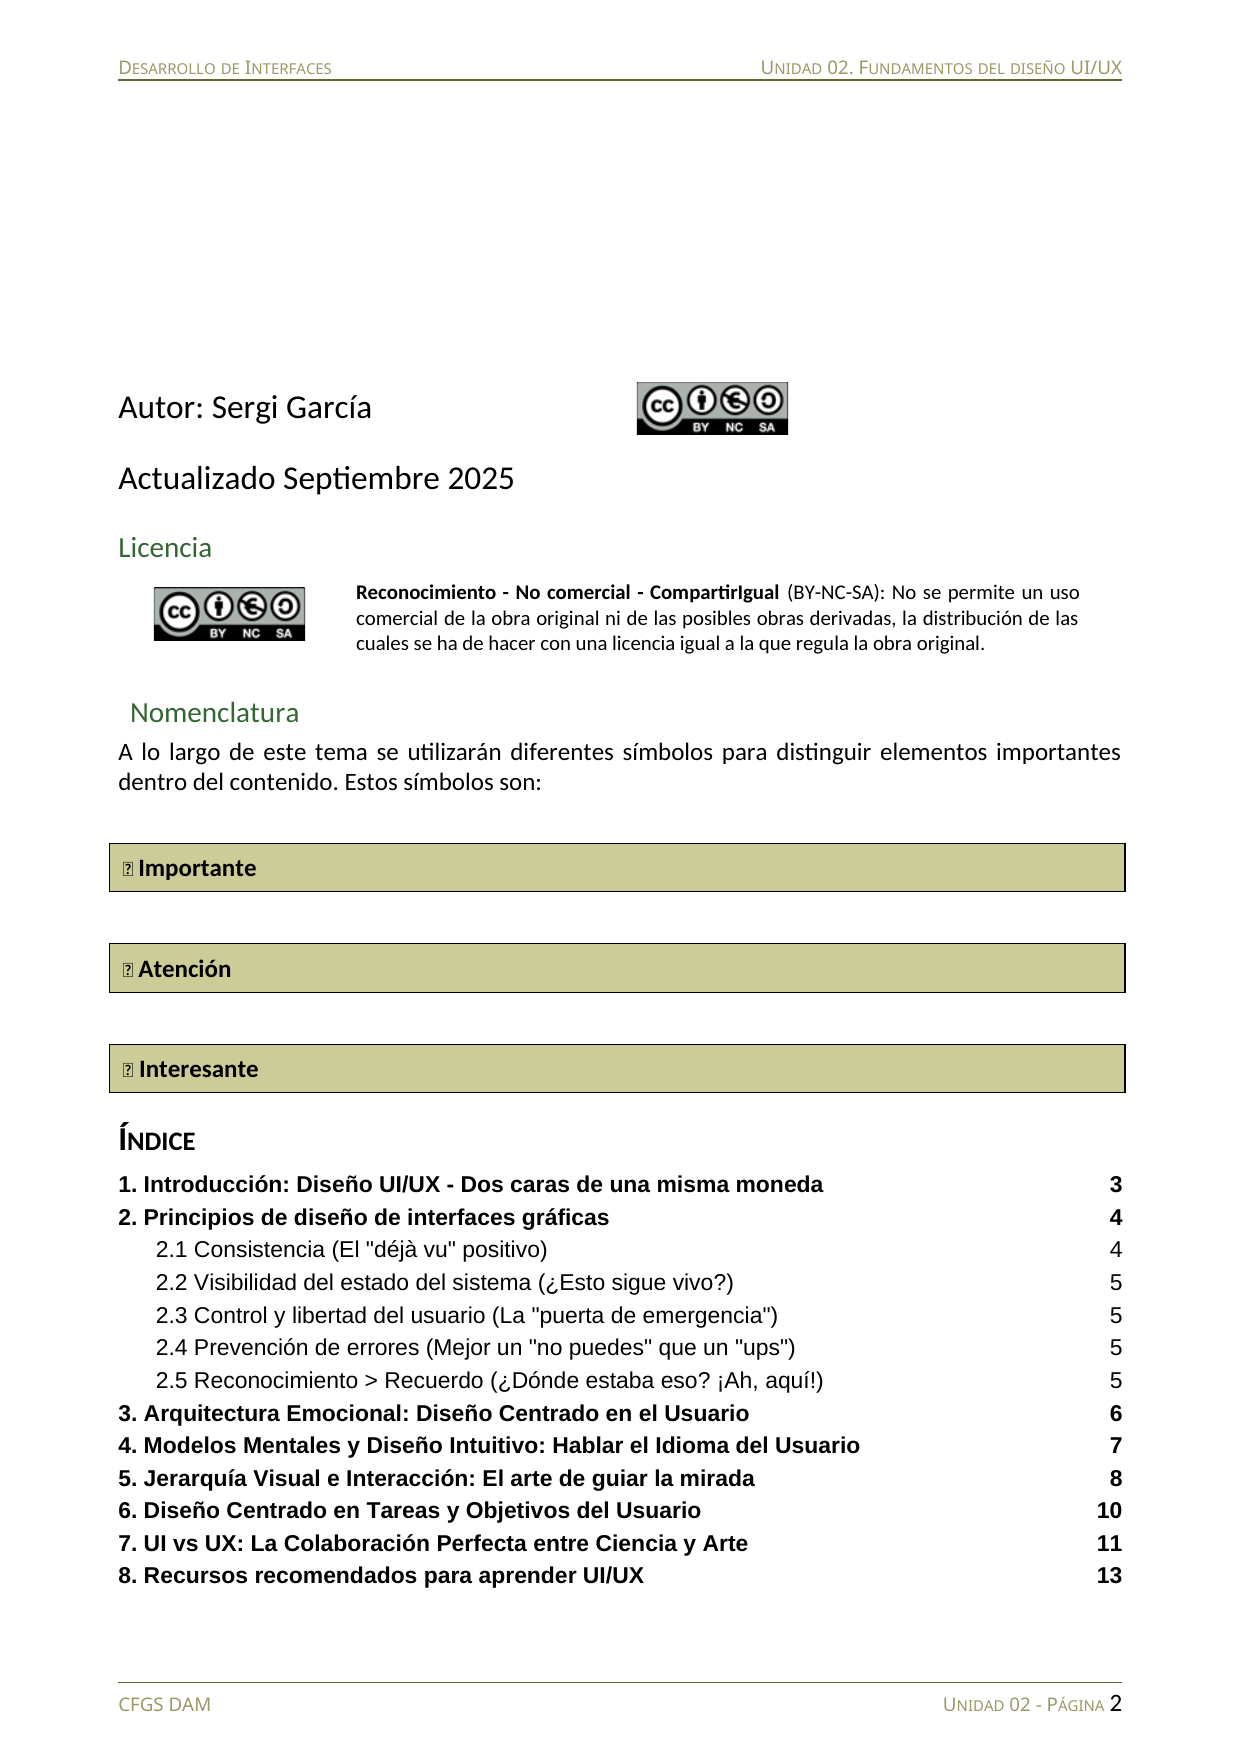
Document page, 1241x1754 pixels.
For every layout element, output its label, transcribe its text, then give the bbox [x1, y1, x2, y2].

text Reconocimiento - No comercial - CompartirIgual (BY-NC-SA): No se permite un uso comercial de la obra original ni de las posibles obras derivadas, la distribución de las cuales se ha de hacer con una licencia igual a la que regula la obra original. [159, 579, 1080, 656]
text 💬 Interesante [110, 1045, 1124, 1092]
text 3. Arquitectura Emocional: Diseño Centrado en el Usuario 6 [118, 1399, 1122, 1426]
text 6. Diseño Centrado en Tareas y Objetivos del Usuario 10 [118, 1497, 1122, 1524]
text 2.2 Visibilidad del estado del sistema (¿Esto sigue vivo?) 5 [156, 1269, 1122, 1295]
picture [636, 382, 789, 435]
text 7. UI vs UX: La Colaboración Perfecta entre Ciencia y Arte 11 [118, 1530, 1122, 1556]
text Autor: Sergi García [118, 386, 636, 426]
text 4. Modelos Mentales y Diseño Intuitivo: Hablar el Idioma del Usuario 7 [118, 1432, 1122, 1458]
text ❕ Atención [110, 944, 1124, 992]
text [789, 386, 1122, 426]
text 8. Recursos recomendados para aprender UI/UX 13 [118, 1562, 1122, 1589]
text 2.1 Consistencia (El "déjà vu" positivo) 4 [156, 1236, 1122, 1263]
text 2. Principios de diseño de interfaces gráficas 4 [118, 1204, 1122, 1230]
text A lo largo de este tema se utilizarán diferentes símbolos para distinguir elementos importantes dentro del contenido. Estos símbolos son: [118, 736, 1122, 797]
text 2.4 Prevención de errores (Mejor un "no puedes" que un "ups") 5 [156, 1334, 1122, 1361]
text 2.3 Control y libertad del usuario (La "puerta de emergencia") 5 [156, 1302, 1122, 1328]
text Actualizado Septiembre 2025 [118, 457, 1122, 498]
text Nomenclatura [118, 694, 1122, 729]
text 1. Introducción: Diseño UI/UX - Dos caras de una misma moneda 3 [118, 1171, 1122, 1198]
text 📖 Importante [110, 844, 1124, 891]
picture [153, 587, 306, 641]
text Índice [118, 1118, 1122, 1159]
text Licencia [118, 529, 1122, 564]
text 5. Jerarquía Visual e Interacción: El arte de guiar la mirada 8 [118, 1465, 1122, 1491]
text 2.5 Reconocimiento > Recuerdo (¿Dónde estaba eso? ¡Ah, aquí!) 5 [156, 1367, 1122, 1393]
